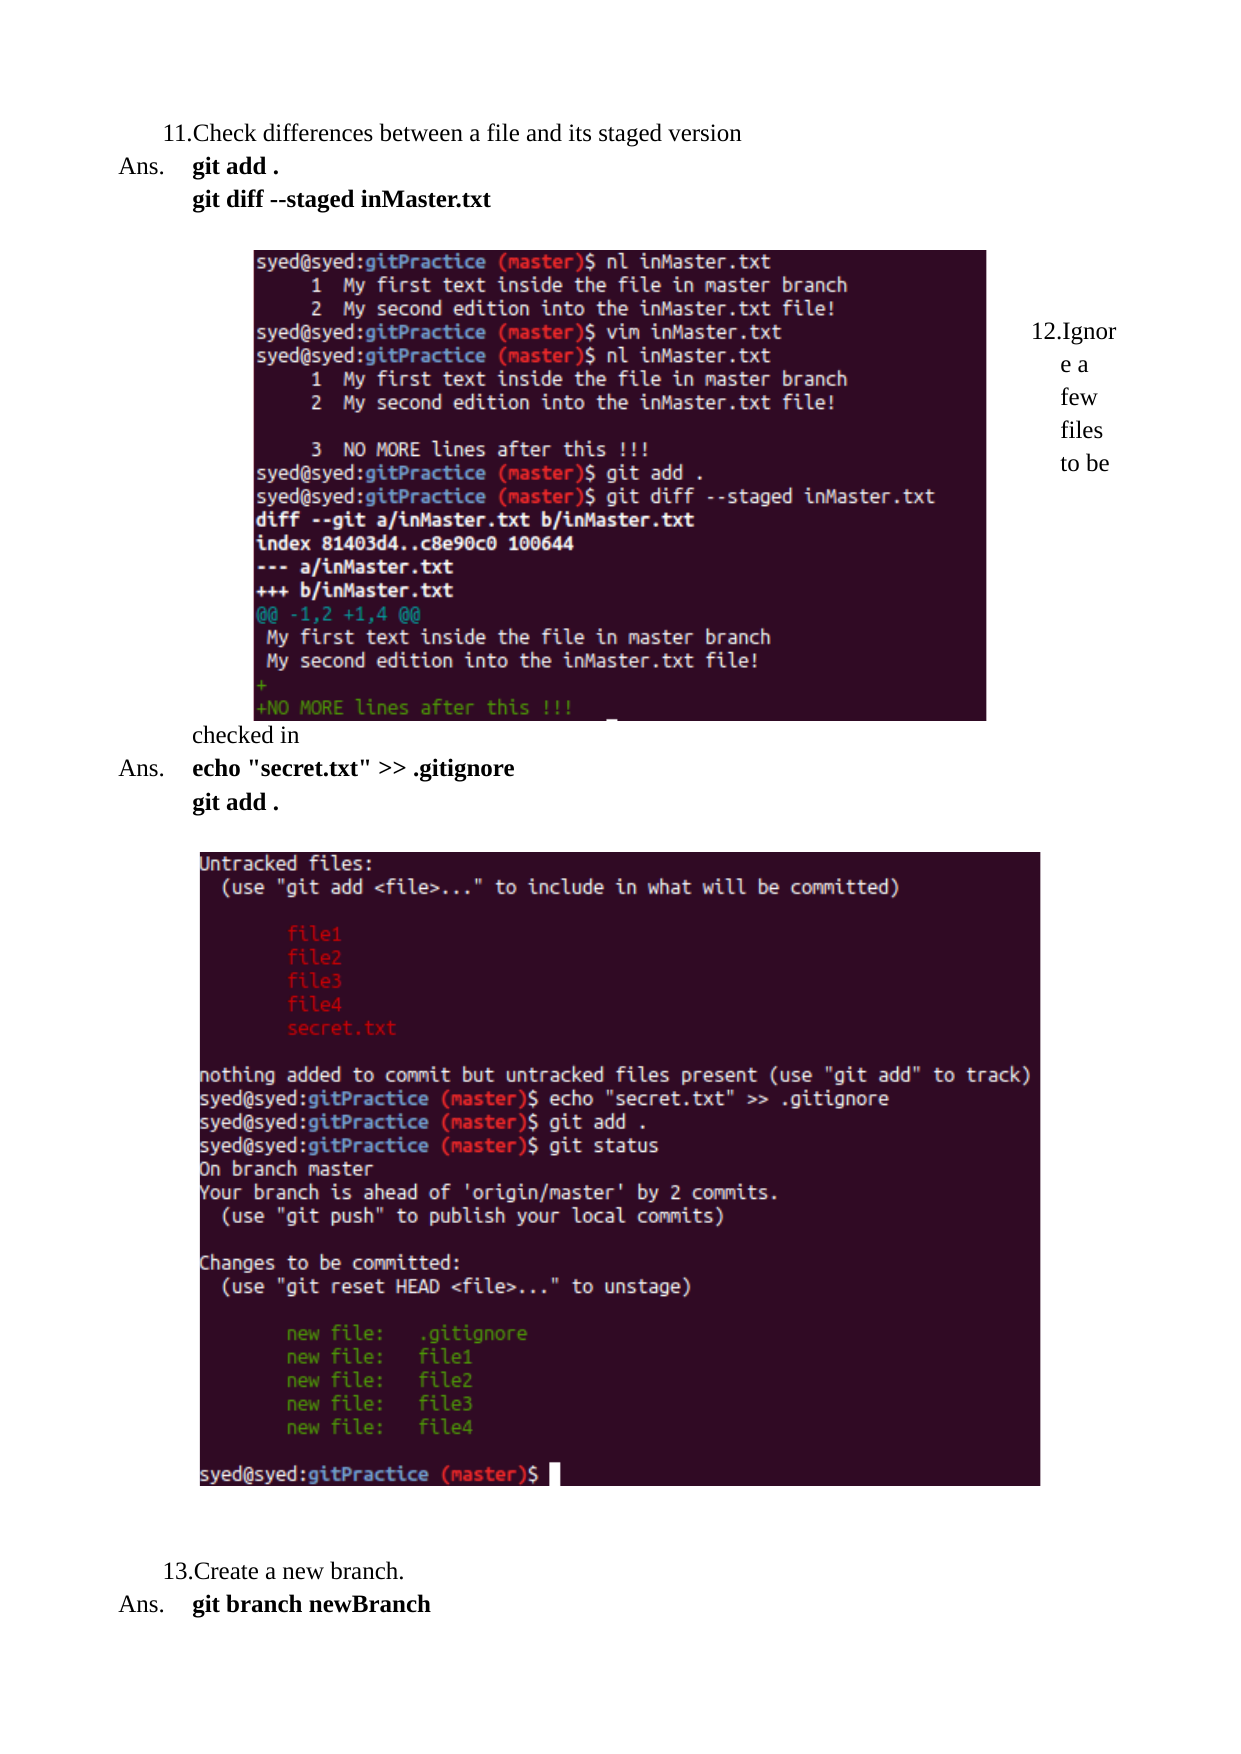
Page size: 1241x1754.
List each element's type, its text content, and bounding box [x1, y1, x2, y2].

text Ans. git add . [118, 151, 1122, 180]
text Ans. echo "secret.txt" >> .gitignore [118, 753, 1122, 782]
list Ignore a few files to be checked in [162, 316, 1122, 749]
text git add . [118, 787, 1122, 815]
picture [199, 852, 1041, 1486]
list Create a new branch. [162, 1556, 1122, 1584]
picture [253, 250, 987, 721]
text git diff --staged inMaster.txt [118, 184, 1122, 213]
text Ans. git branch newBranch [118, 1589, 1122, 1617]
list Check differences between a file and its staged version [162, 118, 1122, 147]
